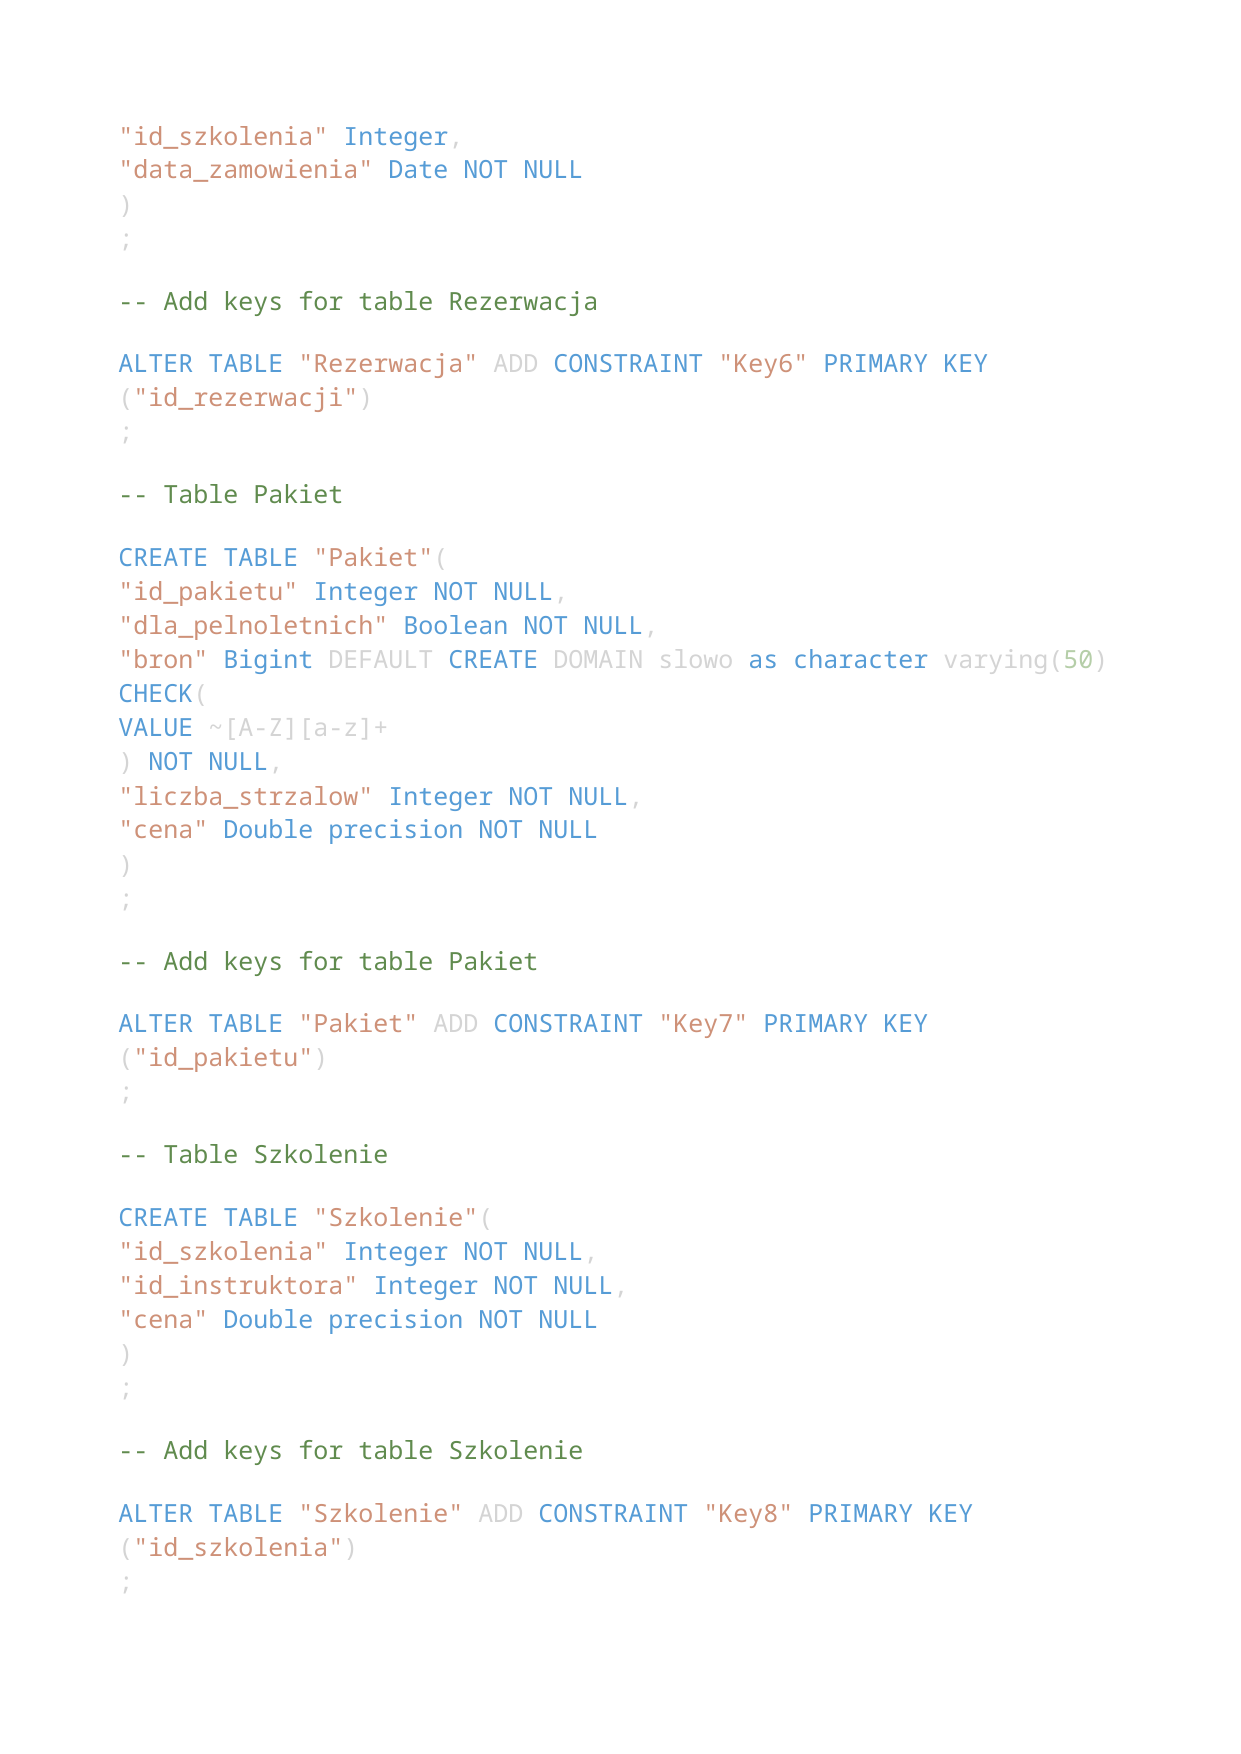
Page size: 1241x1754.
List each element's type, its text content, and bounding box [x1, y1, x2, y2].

text -- Table Szkolenie [118, 1137, 1122, 1171]
text "cena" Double precision NOT NULL [118, 812, 1122, 846]
text -- Add keys for table Rezerwacja [118, 283, 1122, 317]
text ALTER TABLE "Rezerwacja" ADD CONSTRAINT "Key6" PRIMARY KEY ("id_rezerwacji") [118, 346, 1122, 414]
text ) [118, 1336, 1122, 1370]
text ) NOT NULL, [118, 744, 1122, 778]
text ; [118, 220, 1122, 254]
text ; [118, 880, 1122, 914]
text "id_szkolenia" Integer NOT NULL, [118, 1234, 1122, 1268]
text -- Add keys for table Pakiet [118, 943, 1122, 977]
text ; [118, 1074, 1122, 1108]
text ; [118, 414, 1122, 448]
text CREATE TABLE "Szkolenie"( [118, 1200, 1122, 1234]
text -- Add keys for table Szkolenie [118, 1433, 1122, 1467]
text -- Table Pakiet [118, 477, 1122, 511]
text CREATE TABLE "Pakiet"( [118, 540, 1122, 574]
text ALTER TABLE "Szkolenie" ADD CONSTRAINT "Key8" PRIMARY KEY ("id_szkolenia") [118, 1496, 1122, 1564]
text "data_zamowienia" Date NOT NULL [118, 152, 1122, 186]
text "dla_pelnoletnich" Boolean NOT NULL, [118, 608, 1122, 642]
text ) [118, 186, 1122, 220]
text ; [118, 1564, 1122, 1598]
text ) [118, 846, 1122, 880]
text "cena" Double precision NOT NULL [118, 1302, 1122, 1336]
text "liczba_strzalow" Integer NOT NULL, [118, 778, 1122, 812]
text "id_instruktora" Integer NOT NULL, [118, 1268, 1122, 1302]
text ALTER TABLE "Pakiet" ADD CONSTRAINT "Key7" PRIMARY KEY ("id_pakietu") [118, 1006, 1122, 1074]
text "id_pakietu" Integer NOT NULL, [118, 574, 1122, 608]
text ; [118, 1370, 1122, 1404]
text VALUE ~[A-Z][a-z]+ [118, 710, 1122, 744]
text CHECK( [118, 676, 1122, 710]
text "id_szkolenia" Integer, [118, 118, 1122, 152]
text "bron" Bigint DEFAULT CREATE DOMAIN slowo as character varying(50) [118, 642, 1122, 676]
